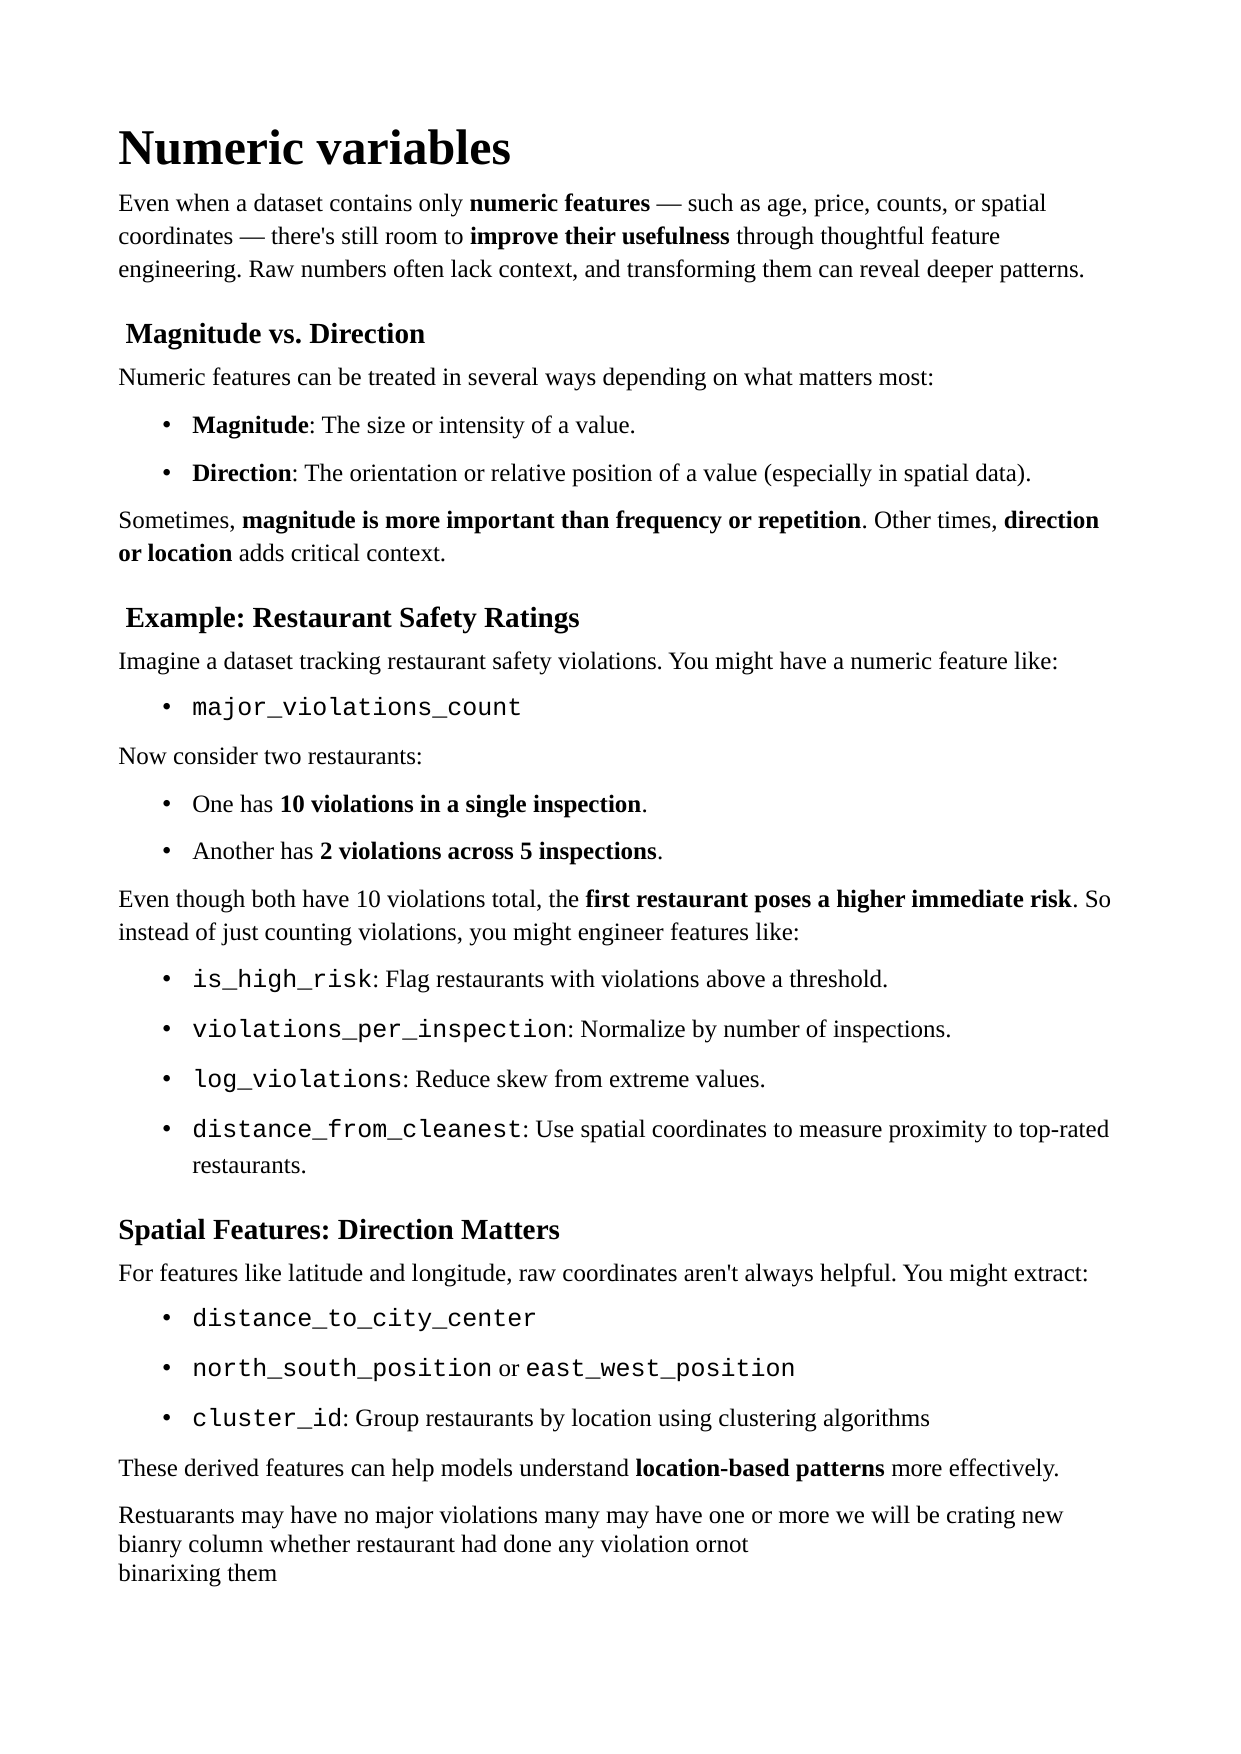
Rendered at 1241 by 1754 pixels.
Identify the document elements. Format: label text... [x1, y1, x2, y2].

list major_violations_count [162, 694, 1122, 722]
list cluster_id: Group restaurants by location using clustering algorithms [162, 1403, 1122, 1433]
text Sometimes, magnitude is more important than frequency or repetition. Other times, direction or location adds critical context. [118, 505, 1122, 567]
list Direction: The orientation or relative position of a value (especially in spatial data). [162, 458, 1122, 486]
text These derived features can help models understand location-based patterns more effectively. [118, 1453, 1122, 1481]
subtitle Spatial Features: Direction Matters [118, 1212, 1122, 1245]
text binarixing them [118, 1558, 1122, 1586]
subtitle Numeric variables [118, 118, 1122, 176]
text Even though both have 10 violations total, the first restaurant poses a higher immediate risk. So instead of just counting violations, you might engineer features like: [118, 884, 1122, 946]
text Imagine a dataset tracking restaurant safety violations. You might have a numeric feature like: [118, 646, 1122, 675]
list north_south_position or east_west_position [162, 1353, 1122, 1383]
subtitle Example: Restaurant Safety Ratings [118, 600, 1122, 634]
list One has 10 violations in a single inspection. [162, 789, 1122, 817]
list violations_per_inspection: Normalize by number of inspections. [162, 1014, 1122, 1045]
list is_high_risk: Flag restaurants with violations above a threshold. [162, 964, 1122, 995]
list distance_to_city_center [162, 1306, 1122, 1334]
text Even when a dataset contains only numeric features — such as age, price, counts, or spatial coordinates — there's still room to improve their usefulness through thoughtful feature engineering. Raw numbers often lack context, and transforming them can reveal deeper patterns. [118, 188, 1122, 283]
text Numeric features can be treated in several ways depending on what matters most: [118, 362, 1122, 391]
text Now consider two restaurants: [118, 741, 1122, 770]
list distance_from_cleanest: Use spatial coordinates to measure proximity to top-rated restaurants. [162, 1114, 1122, 1178]
text Restuarants may have no major violations many may have one or more we will be crating new bianry column whether restaurant had done any violation ornot [118, 1500, 1122, 1558]
list Magnitude: The size or intensity of a value. [162, 410, 1122, 439]
subtitle Magnitude vs. Direction [118, 316, 1122, 350]
list log_violations: Reduce skew from extreme values. [162, 1064, 1122, 1095]
list Another has 2 violations across 5 inspections. [162, 836, 1122, 865]
text For features like latitude and longitude, raw coordinates aren't always helpful. You might extract: [118, 1258, 1122, 1287]
